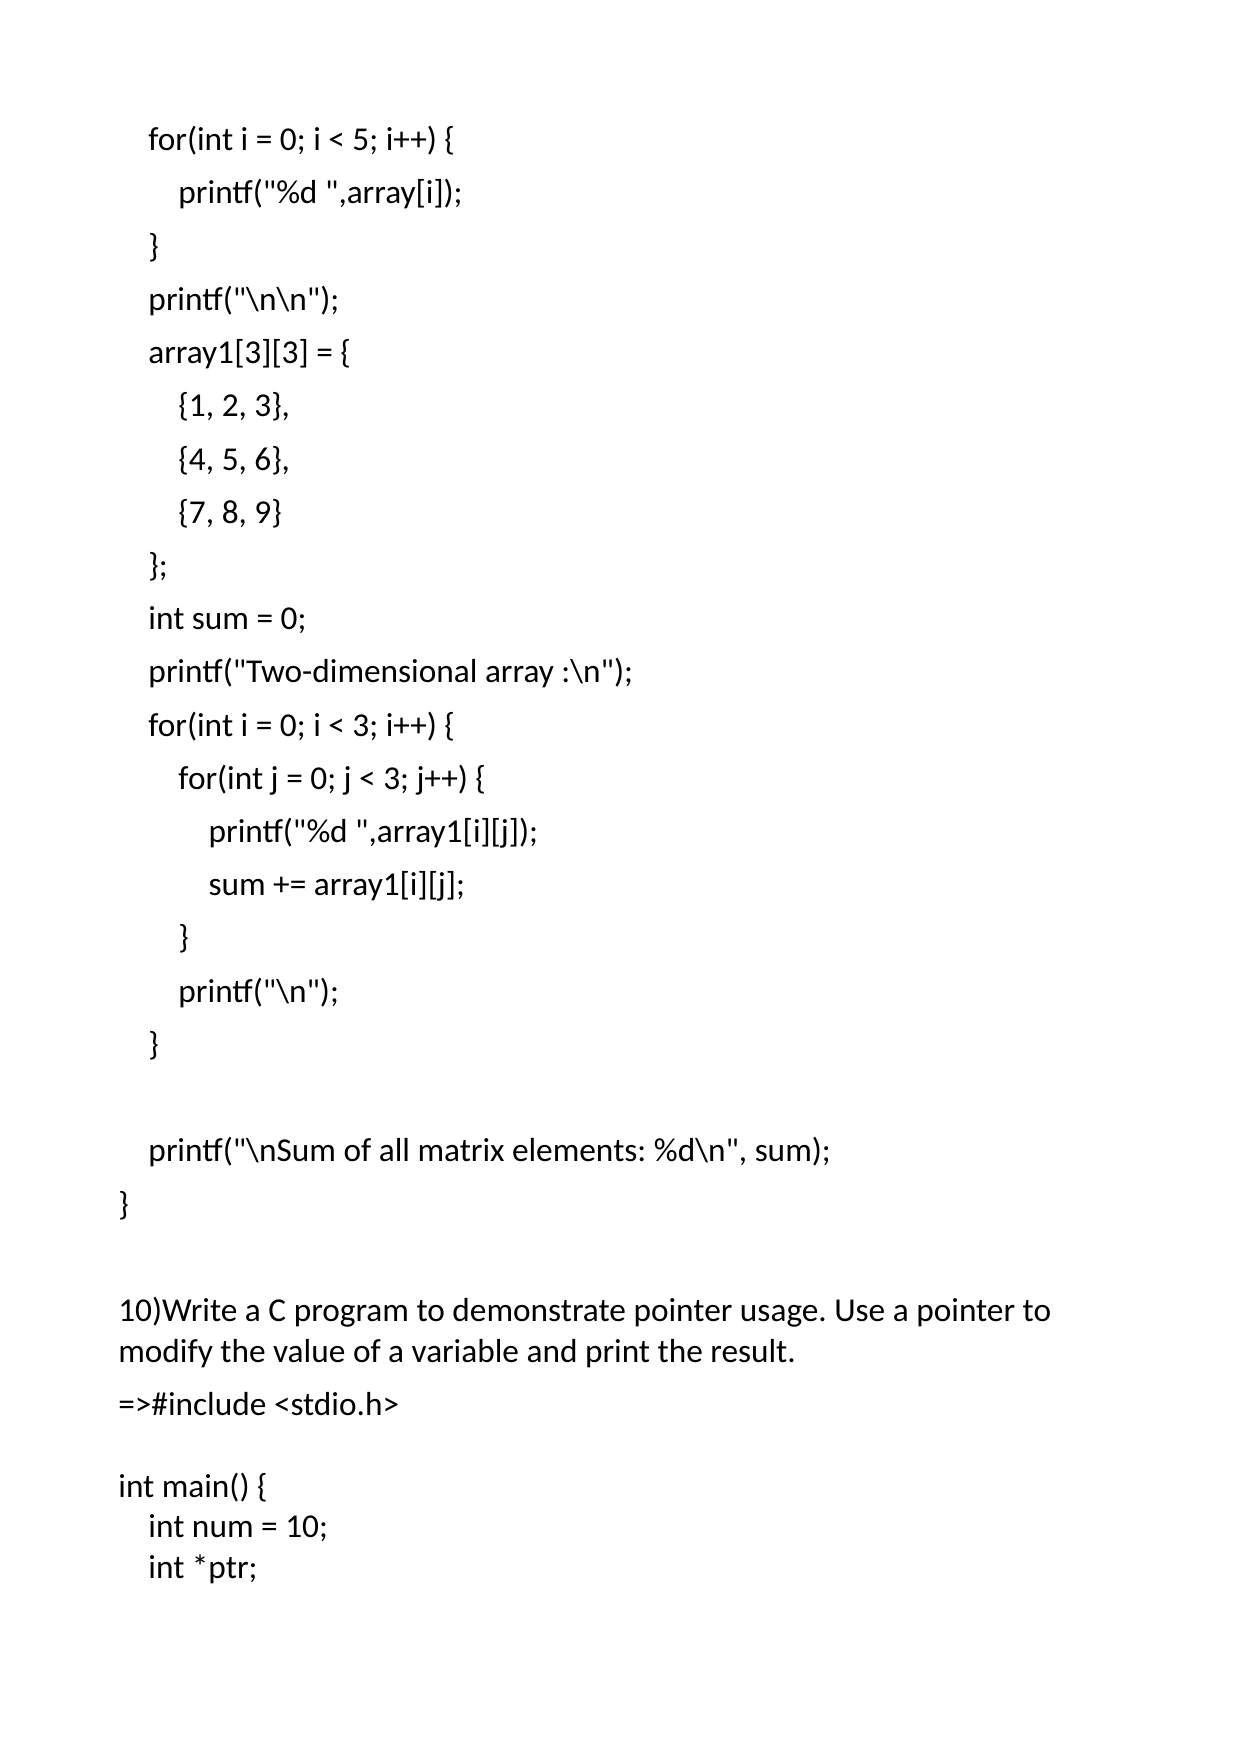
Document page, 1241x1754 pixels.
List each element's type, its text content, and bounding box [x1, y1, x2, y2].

text } [118, 224, 1122, 265]
text printf("%d ",array[i]); [118, 171, 1122, 212]
text {7, 8, 9} [118, 491, 1122, 531]
text for(int j = 0; j < 3; j++) { [118, 757, 1122, 798]
text for(int i = 0; i < 3; i++) { [118, 704, 1122, 744]
text {4, 5, 6}, [118, 437, 1122, 478]
text } [118, 917, 1122, 957]
text sum += array1[i][j]; [118, 863, 1122, 904]
text }; [118, 544, 1122, 585]
text printf("\n"); [118, 970, 1122, 1011]
text =>#include <stdio.h> int main() { int num = 10; int *ptr; [118, 1383, 1122, 1627]
text {1, 2, 3}, [118, 384, 1122, 425]
text printf("Two-dimensional array :\n"); [118, 650, 1122, 691]
text } [118, 1023, 1122, 1064]
text printf("\n\n"); [118, 278, 1122, 318]
text 10)Write a C program to demonstrate pointer usage. Use a pointer to modify the value of a variable and print the result. [118, 1289, 1122, 1371]
text printf("%d ",array1[i][j]); [118, 810, 1122, 851]
text int sum = 0; [118, 597, 1122, 638]
text array1[3][3] = { [118, 331, 1122, 372]
text printf("\nSum of all matrix elements: %d\n", sum); [118, 1129, 1122, 1170]
text for(int i = 0; i < 5; i++) { [118, 118, 1122, 159]
text } [118, 1183, 1122, 1223]
